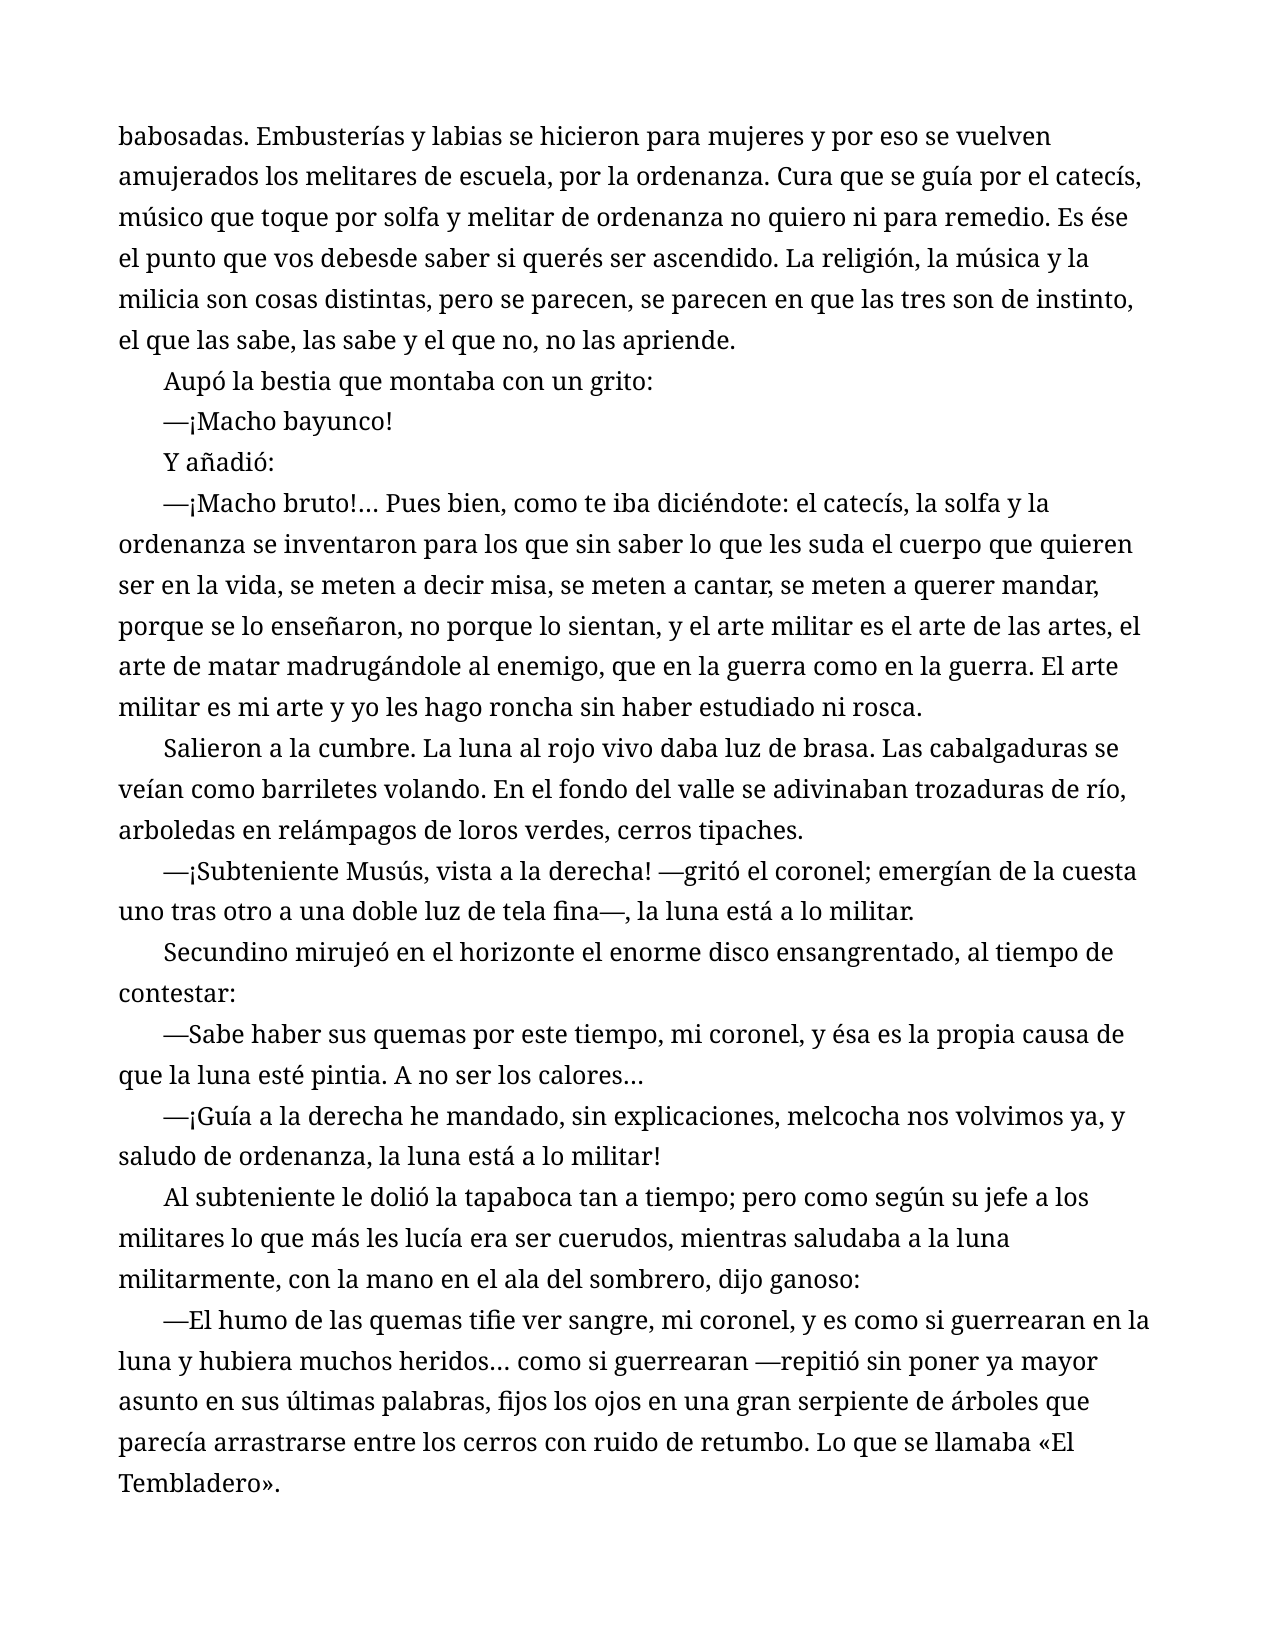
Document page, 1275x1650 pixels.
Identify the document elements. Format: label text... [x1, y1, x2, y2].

text babosadas. Embusterías y labias se hicieron para mujeres y por eso se vuelven amujerados los melitares de escuela, por la ordenanza. Cura que se guía por el catecís, músico que toque por solfa y melitar de ordenanza no quiero ni para remedio. Es ése el punto que vos debesde saber si querés ser ascendido. La religión, la música y la milicia son cosas distintas, pero se parecen, se parecen en que las tres son de instinto, el que las sabe, las sabe y el que no, no las apriende. Aupó la bestia que montaba con un grito: —¡Macho bayunco! Y añadió: —¡Macho bruto!… Pues bien, como te iba diciéndote: el catecís, la solfa y la ordenanza se inventaron para los que sin saber lo que les suda el cuerpo que quieren ser en la vida, se meten a decir misa, se meten a cantar, se meten a querer mandar, porque se lo enseñaron, no porque lo sientan, y el arte militar es el arte de las artes, el arte de matar madrugándole al enemigo, que en la guerra como en la guerra. El arte militar es mi arte y yo les hago roncha sin haber estudiado ni rosca. Salieron a la cumbre. La luna al rojo vivo daba luz de brasa. Las cabalgaduras se veían como barriletes volando. En el fondo del valle se adivinaban trozaduras de río, arboledas en relámpagos de loros verdes, cerros tipaches. —¡Subteniente Musús, vista a la derecha! —gritó el coronel; emergían de la cuesta uno tras otro a una doble luz de tela fina—, la luna está a lo militar. Secundino mirujeó en el horizonte el enorme disco ensangrentado, al tiempo de contestar: —Sabe haber sus quemas por este tiempo, mi coronel, y ésa es la propia causa de que la luna esté pintia. A no ser los calores… —¡Guía a la derecha he mandado, sin explicaciones, melcocha nos volvimos ya, y saludo de ordenanza, la luna está a lo militar! Al subteniente le dolió la tapaboca tan a tiempo; pero como según su jefe a los militares lo que más les lucía era ser cuerudos, mientras saludaba a la luna militarmente, con la mano en el ala del sombrero, dijo ganoso: —El humo de las quemas tifie ver sangre, mi coronel, y es como si guerrearan en la luna y hubiera muchos heridos… como si guerrearan —repitió sin poner ya mayor asunto en sus últimas palabras, fijos los ojos en una gran serpiente de árboles que parecía arrastrarse entre los cerros con ruido de retumbo. Lo que se llamaba «El Tembladero». [118, 118, 1157, 1500]
